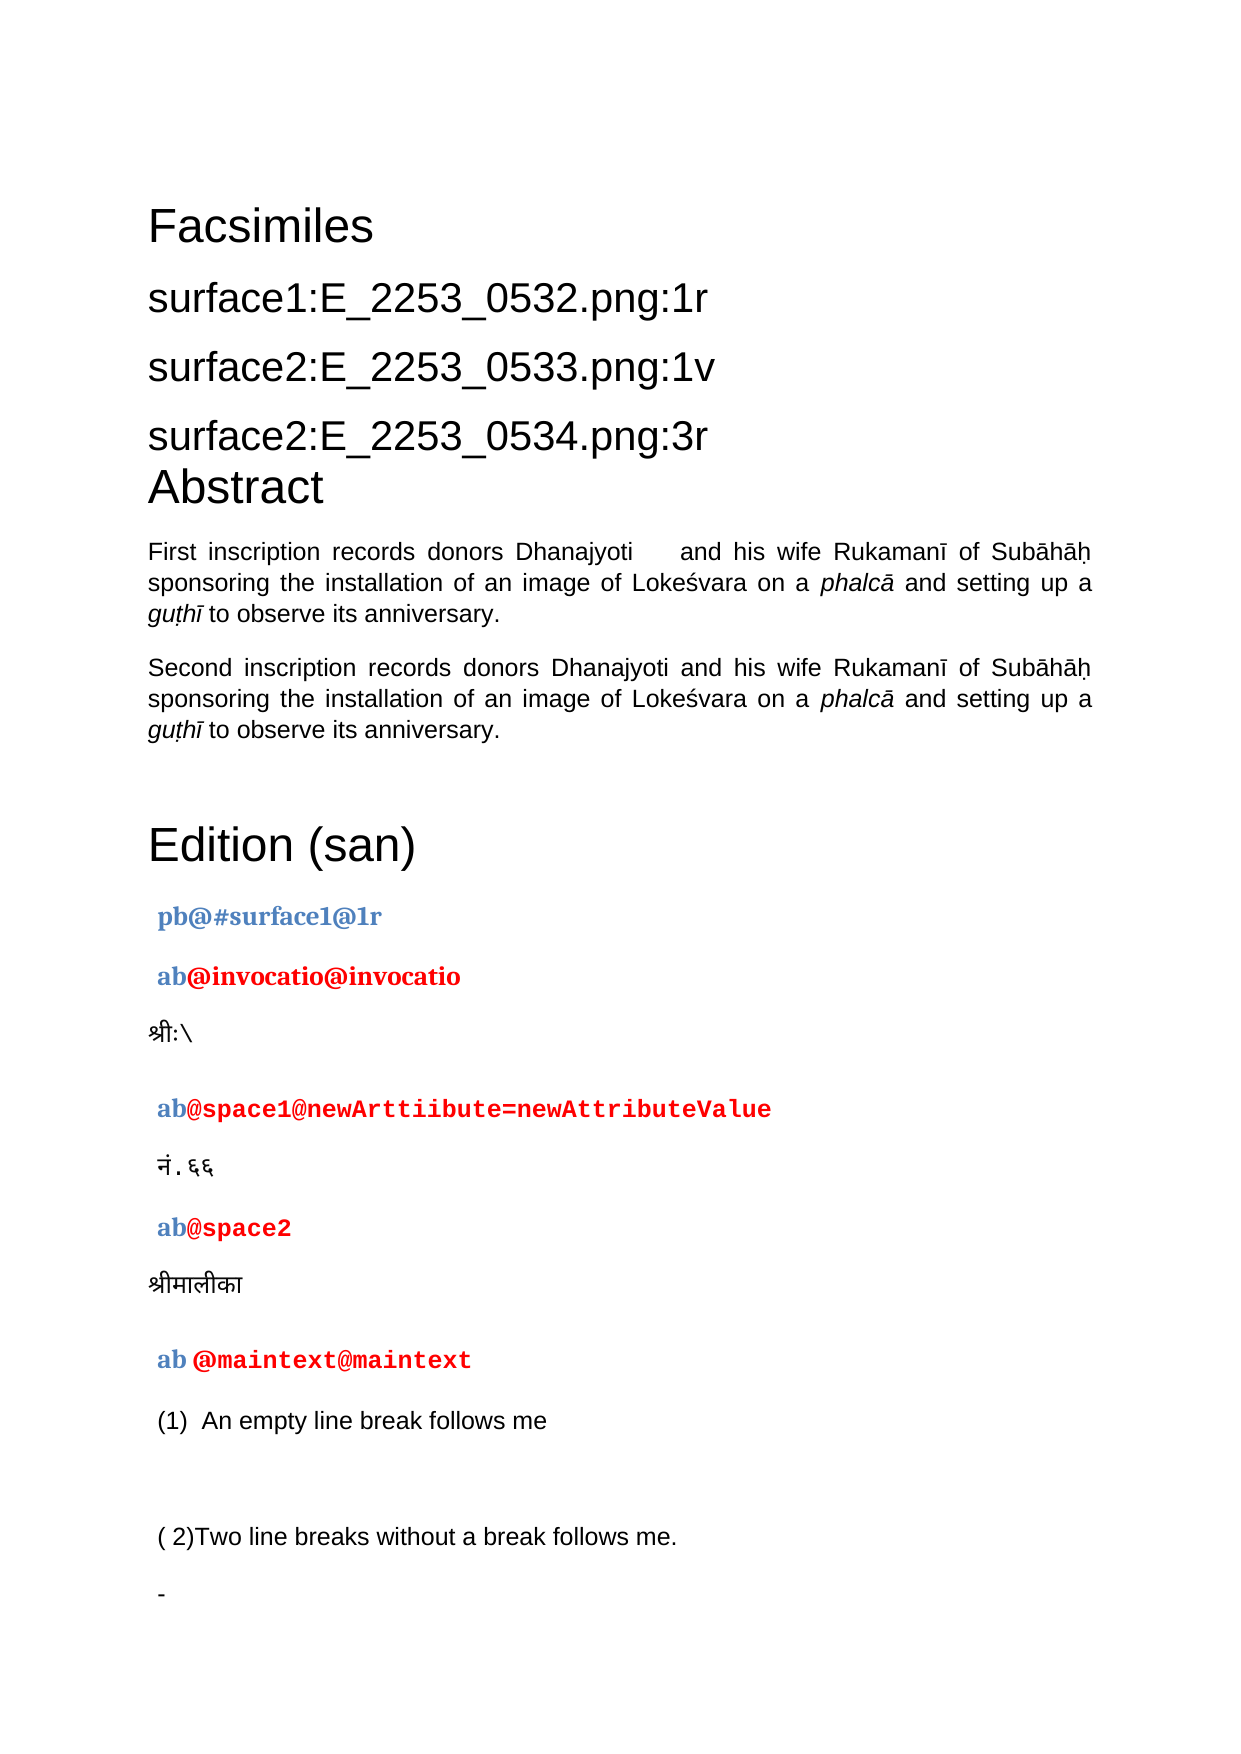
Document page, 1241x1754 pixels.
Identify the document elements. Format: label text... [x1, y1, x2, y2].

text श्रीमालीका [148, 1273, 1093, 1301]
subtitle Edition (san) [148, 817, 1093, 872]
subtitle surface2:E_2253_0534.png:3r [148, 411, 1093, 459]
text श्रीः\ [148, 1022, 1093, 1050]
text First inscription records donors Dhanajyoti and his wife Rukamanī of Subāhāḥ sponsoring the installation of an image of Lokeśvara on a phalcā and setting up a guṭhī to observe its anniversary. [148, 537, 1093, 628]
subtitle ab@space1@newArttiibute=newAttributeValue [157, 1093, 1093, 1125]
text ( 2)Two line breaks without a break follows me. [157, 1521, 1093, 1550]
subtitle Abstract [148, 459, 1093, 514]
subtitle ab@space2 [157, 1212, 1093, 1244]
subtitle ab@invocatio@invocatio [157, 961, 1093, 992]
text Second inscription records donors Dhanajyoti and his wife Rukamanī of Subāhāḥ sponsoring the installation of an image of Lokeśvara on a phalcā and setting up a guṭhī to observe its anniversary. [148, 653, 1093, 744]
subtitle surface2:E_2253_0533.png:1v [148, 342, 1093, 390]
text (1) An empty line break follows me [157, 1406, 1093, 1434]
subtitle Facsimiles [148, 198, 1093, 253]
subtitle pb@#surface1@1r [157, 901, 1093, 932]
text नं.६६ [157, 1154, 1093, 1183]
text - [157, 1579, 1093, 1608]
subtitle ab @maintext@maintext [157, 1344, 1093, 1376]
subtitle surface1:E_2253_0532.png:1r [148, 273, 1093, 321]
